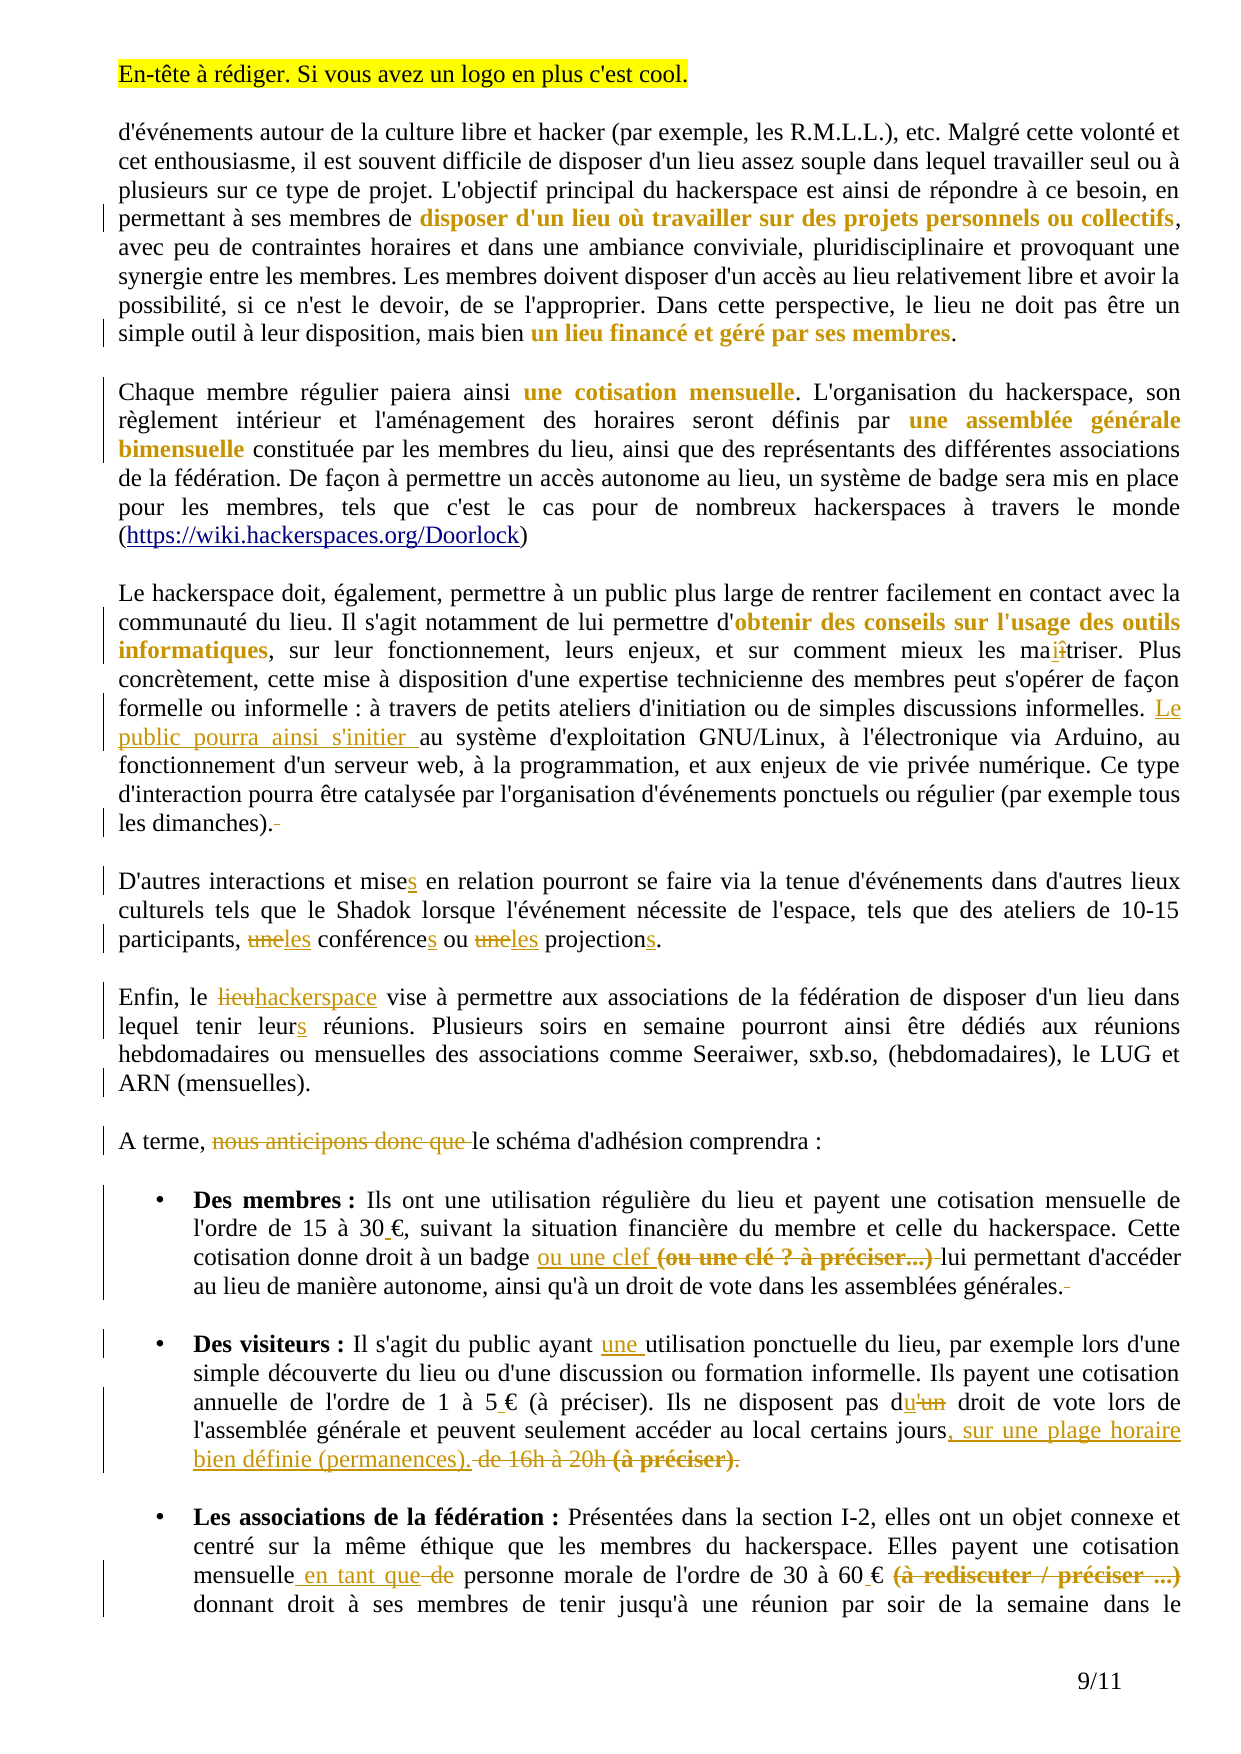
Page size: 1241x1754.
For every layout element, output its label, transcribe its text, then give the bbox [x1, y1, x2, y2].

text Chaque membre régulier paiera ainsi une cotisation mensuelle. L'organisation du hackerspace, son règlement intérieur et l'aménagement des horaires seront définis par une assemblée générale bimensuelle constituée par les membres du lieu, ainsi que des représentants des différentes associations de la fédération. De façon à permettre un accès autonome au lieu, un système de badge sera mis en place pour les membres, tels que c'est le cas pour de nombreux hackerspaces à travers le monde (https://wiki.hackerspaces.org/Doorlock) Le hackerspace doit, également, permettre à un public plus large de rentrer facilement en contact avec la communauté du lieu. Il s'agit notamment de lui permettre d'obtenir des conseils sur l'usage des outils informatiques, sur leur fonctionnement, leurs enjeux, et sur comment mieux les maitriser. Plus concrètement, cette mise à disposition d'une expertise technicienne des membres peut s'opérer de façon formelle ou informelle : à travers de petits ateliers d'initiation ou de simples discussions informelles. Le public pourra ainsi s'initier au système d'exploitation GNU/Linux, à l'électronique via Arduino, au fonctionnement d'un serveur web, à la programmation, et aux enjeux de vie privée numérique. Ce type d'interaction pourra être catalysée par l'organisation d'événements ponctuels ou régulier (par exemple tous les dimanches). [118, 377, 1181, 837]
text d'événements autour de la culture libre et hacker (par exemple, les R.M.L.L.), etc. Malgré cette volonté et cet enthousiasme, il est souvent difficile de disposer d'un lieu assez souple dans lequel travailler seul ou à plusieurs sur ce type de projet. L'objectif principal du hackerspace est ainsi de répondre à ce besoin, en permettant à ses membres de disposer d'un lieu où travailler sur des projets personnels ou collectifs, avec peu de contraintes horaires et dans une ambiance conviviale, pluridisciplinaire et provoquant une synergie entre les membres. Les membres doivent disposer d'un accès au lieu relativement libre et avoir la possibilité, si ce n'est le devoir, de se l'approprier. Dans cette perspective, le lieu ne doit pas être un simple outil à leur disposition, mais bien un lieu financé et géré par ses membres. [118, 117, 1181, 347]
list Les associations de la fédération : Présentées dans la section I-2, elles ont un objet connexe et centré sur la même éthique que les membres du hackerspace. Elles payent une cotisation mensuelle en tant que personne morale de l'ordre de 30 à 60 € donnant droit à ses membres de tenir jusqu'à une réunion par soir de la semaine dans le hackerspace. [156, 1502, 1181, 1617]
list Des visiteurs : Il s'agit du public ayant une utilisation ponctuelle du lieu, par exemple lors d'une simple découverte du lieu ou d'une discussion ou formation informelle. Ils payent une cotisation annuelle de l'ordre de 1 à 5 € (à préciser). Ils ne disposent pas du droit de vote lors de l'assemblée générale et peuvent seulement accéder au local certains jours, sur une plage horaire bien définie (permanences). [156, 1329, 1181, 1473]
text A terme, le schéma d'adhésion comprendra : [118, 1126, 1181, 1155]
text Enfin, le hackerspace vise à permettre aux associations de la fédération de disposer d'un lieu dans lequel tenir leurs réunions. Plusieurs soirs en semaine pourront ainsi être dédiés aux réunions hebdomadaires ou mensuelles des associations comme Seeraiwer, sxb.so, (hebdomadaires), le LUG et ARN (mensuelles). [118, 982, 1181, 1097]
text D'autres interactions et mises en relation pourront se faire via la tenue d'événements dans d'autres lieux culturels tels que le Shadok lorsque l'événement nécessite de l'espace, tels que des ateliers de 10-15 participants, les conférences ou les projections. [118, 866, 1181, 952]
list Des membres : Ils ont une utilisation régulière du lieu et payent une cotisation mensuelle de l'ordre de 15 à 30 €, suivant la situation financière du membre et celle du hackerspace. Cette cotisation donne droit à un badge ou une clef lui permettant d'accéder au lieu de manière autonome, ainsi qu'à un droit de vote dans les assemblées générales. [156, 1185, 1181, 1300]
